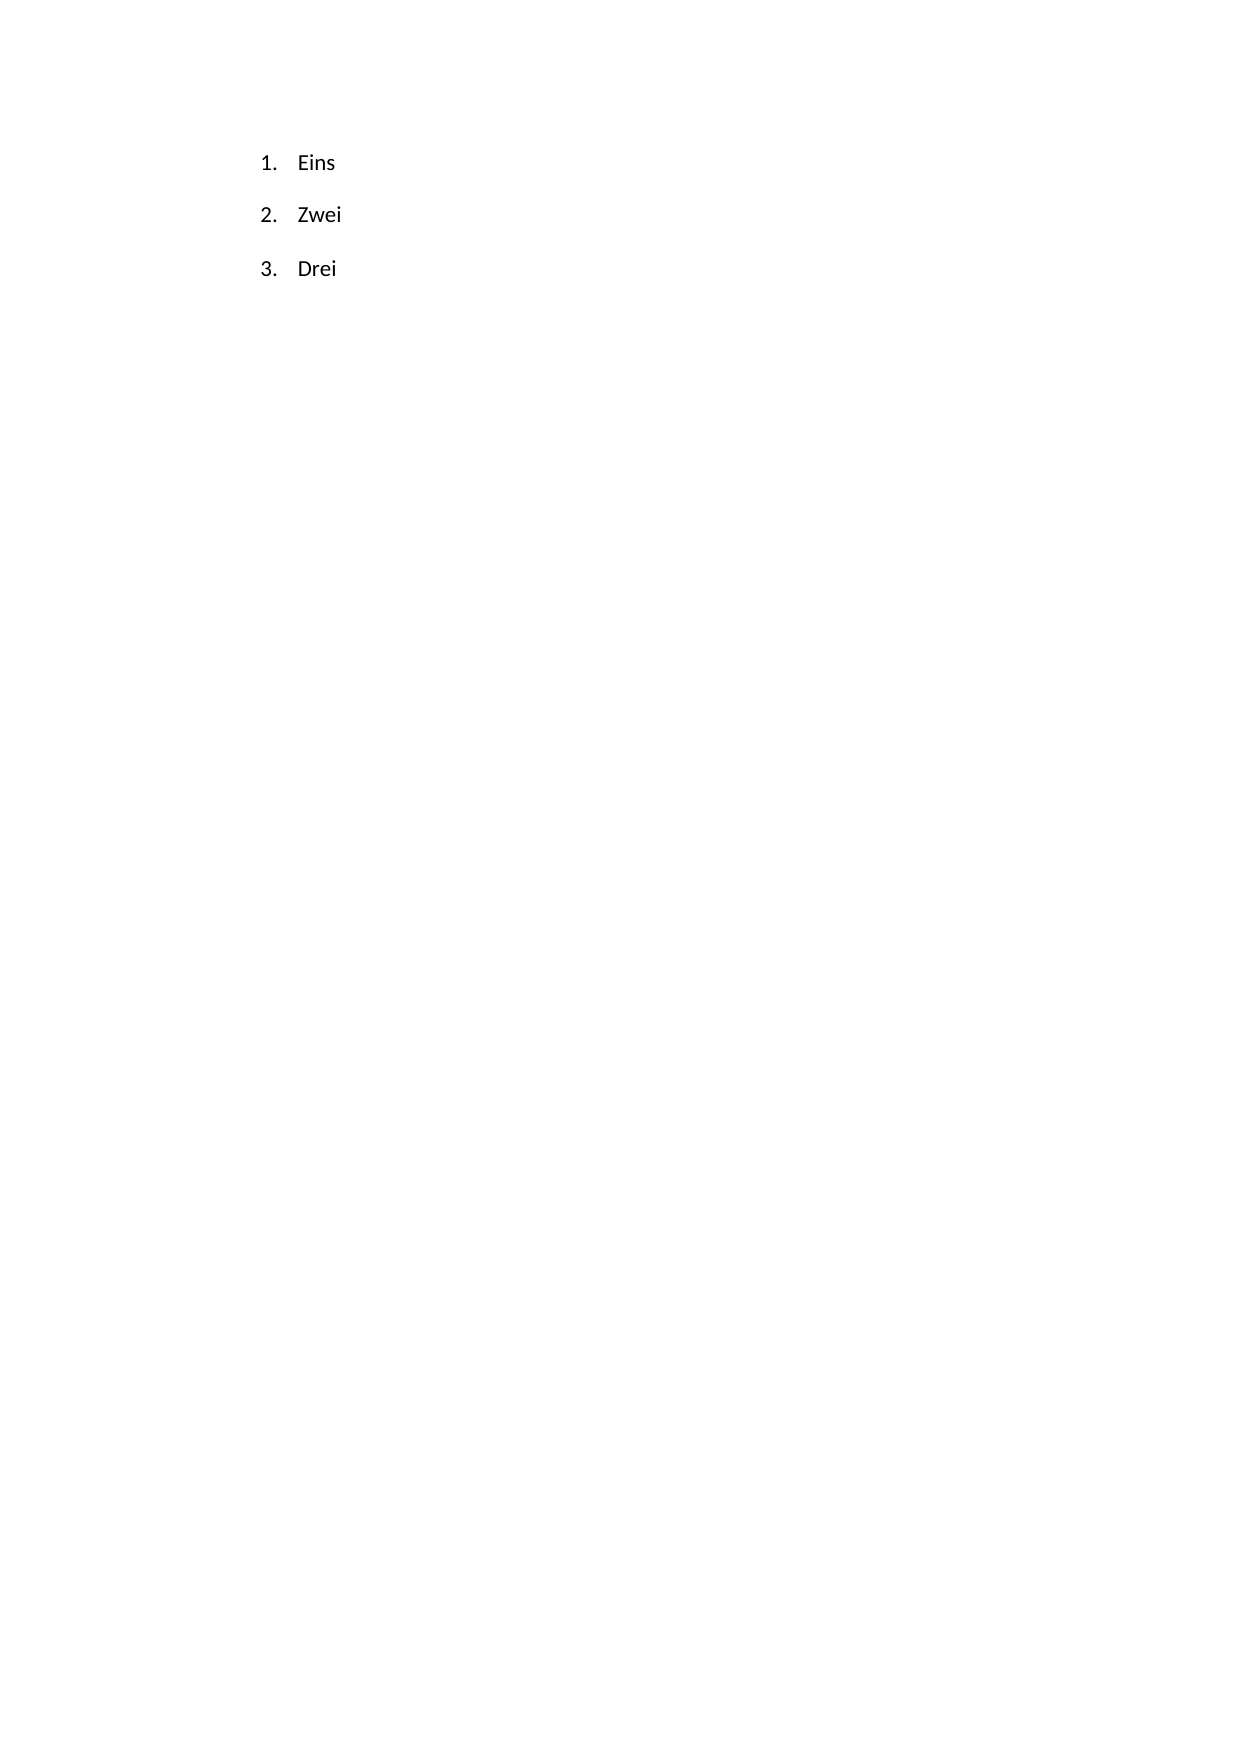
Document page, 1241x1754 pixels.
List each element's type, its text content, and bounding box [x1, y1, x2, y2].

list Eins [260, 148, 1093, 176]
list Drei [260, 254, 1093, 282]
list Zwei [260, 201, 1093, 229]
